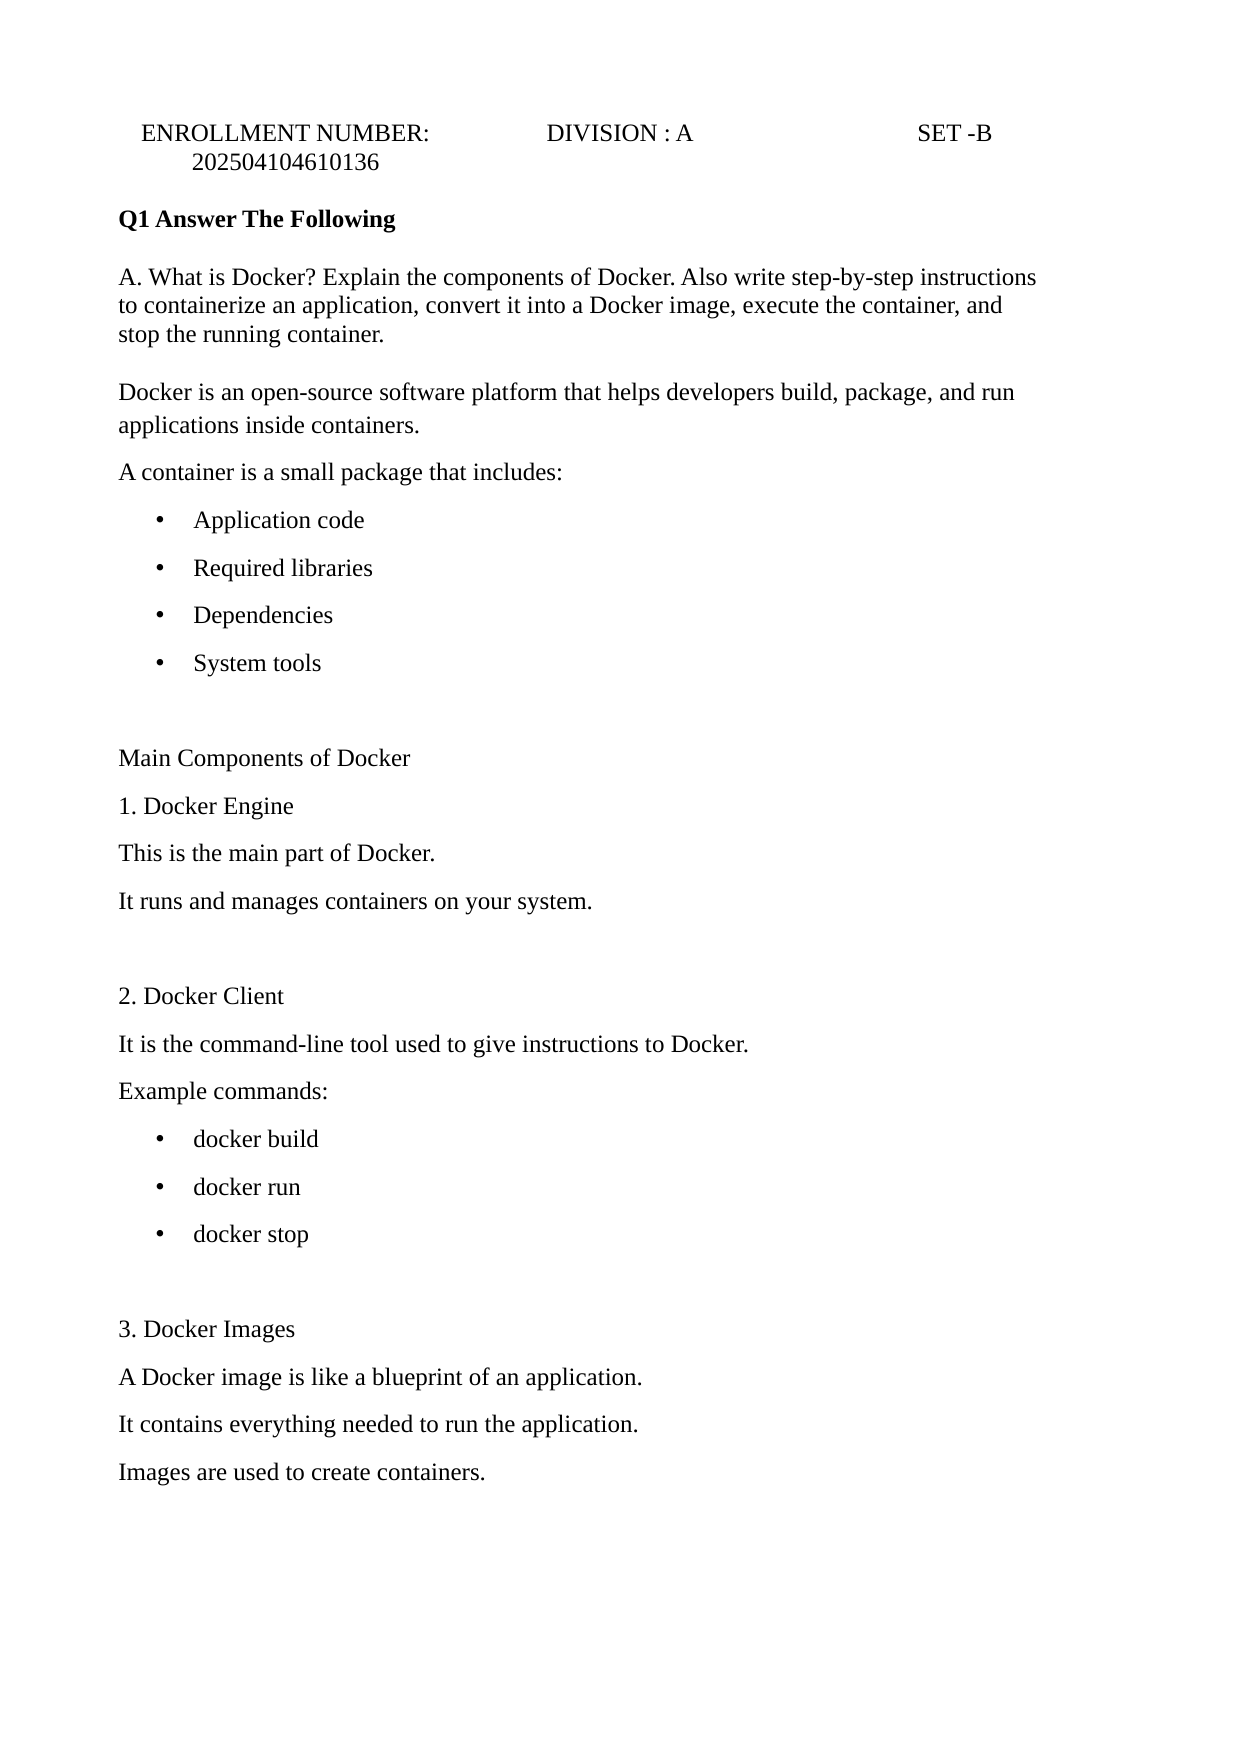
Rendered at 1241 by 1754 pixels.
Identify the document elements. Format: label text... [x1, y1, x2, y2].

table_header SET -B [788, 118, 1122, 176]
text Q1 Answer The Following [118, 204, 1122, 233]
table_header ENROLLMENT NUMBER: 202504104610136 [118, 118, 453, 176]
table_header A. What is Docker? Explain the components of Docker. Also write step-by-step instructions to containerize an application, convert it into a Docker image, execute the container, and stop the running container. [118, 262, 1122, 348]
table_header DIVISION : A [453, 118, 787, 176]
table_header Docker is an open-source software platform that helps developers build, package, and run applications inside containers. A container is a small package that includes: Application code Required libraries Dependencies System tools Main Components of Docker 1. Docker Engine This is the main part of Docker. It runs and manages containers on your system. 2. Docker Client It is the command-line tool used to give instructions to Docker. Example commands: docker build docker run docker stop 3. Docker Images A Docker image is like a blueprint of an application. It contains everything needed to run the application. Images are used to create containers. [118, 377, 1122, 1600]
